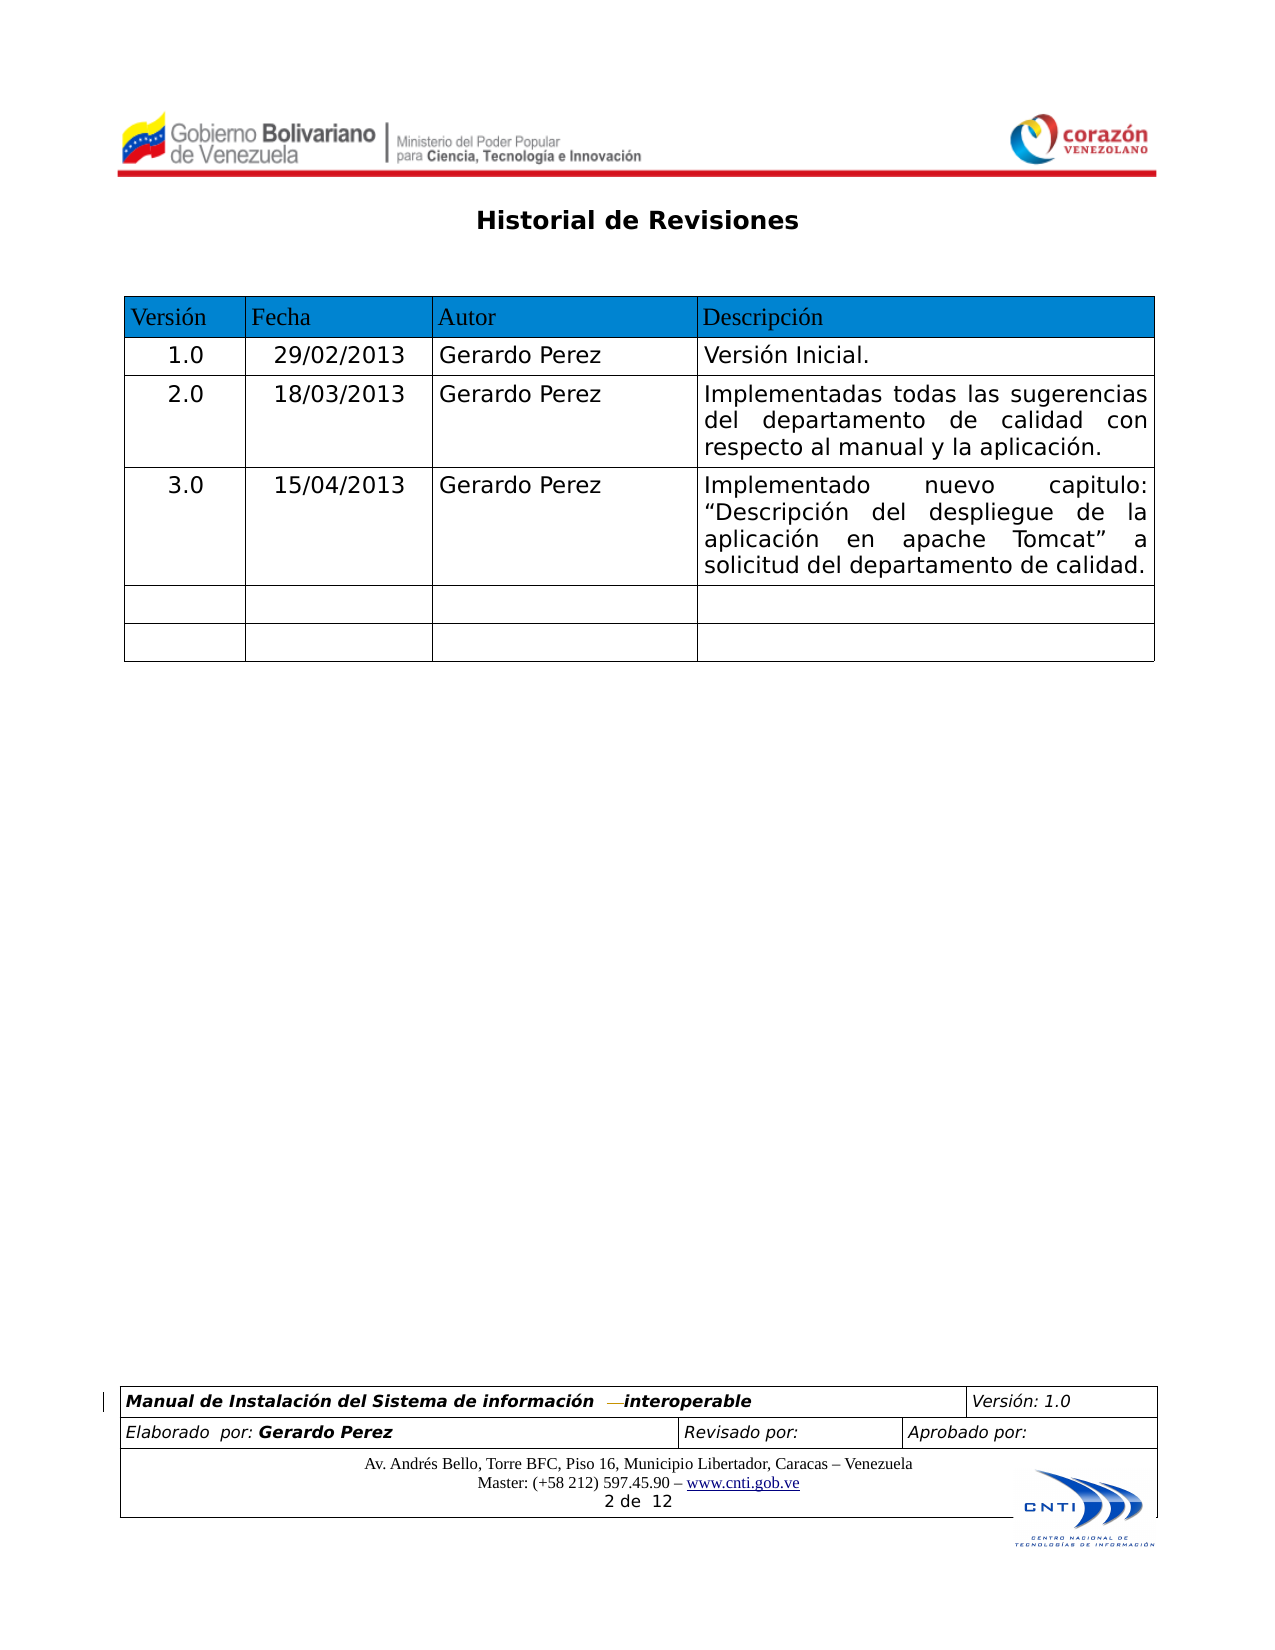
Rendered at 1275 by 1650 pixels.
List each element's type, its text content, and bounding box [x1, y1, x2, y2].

table_cell Implementadas todas las sugerencias del departamento de calidad con respecto al manual y la aplicación. [698, 376, 1154, 467]
table_cell 3.0 [125, 468, 245, 585]
table_cell Implementado nuevo capitulo: “Descripción del despliegue de la aplicación en apache Tomcat” a solicitud del departamento de calidad. [698, 468, 1154, 585]
table_header Autor [433, 297, 697, 337]
table_cell [246, 624, 432, 661]
table_cell [698, 586, 1154, 623]
table_cell 1.0 [125, 338, 245, 375]
table_header Versión [125, 297, 245, 337]
table_cell 15/04/2013 [246, 468, 432, 585]
table_cell [125, 624, 245, 661]
table_cell [433, 586, 697, 623]
table_cell Gerardo Perez [433, 338, 697, 375]
table_cell [698, 624, 1154, 661]
table_header Fecha [246, 297, 432, 337]
table_cell [246, 586, 432, 623]
table_header Descripción [698, 297, 1154, 337]
table_cell [125, 586, 245, 623]
picture [1013, 1468, 1156, 1548]
table_cell [433, 624, 697, 661]
table_cell 29/02/2013 [246, 338, 432, 375]
text Historial de Revisiones [118, 206, 1157, 235]
picture [117, 107, 1157, 177]
table_cell 2.0 [125, 376, 245, 467]
table_cell Gerardo Perez [433, 376, 697, 467]
table_cell Versión Inicial. [698, 338, 1154, 375]
table_cell Gerardo Perez [433, 468, 697, 585]
table_cell 18/03/2013 [246, 376, 432, 467]
